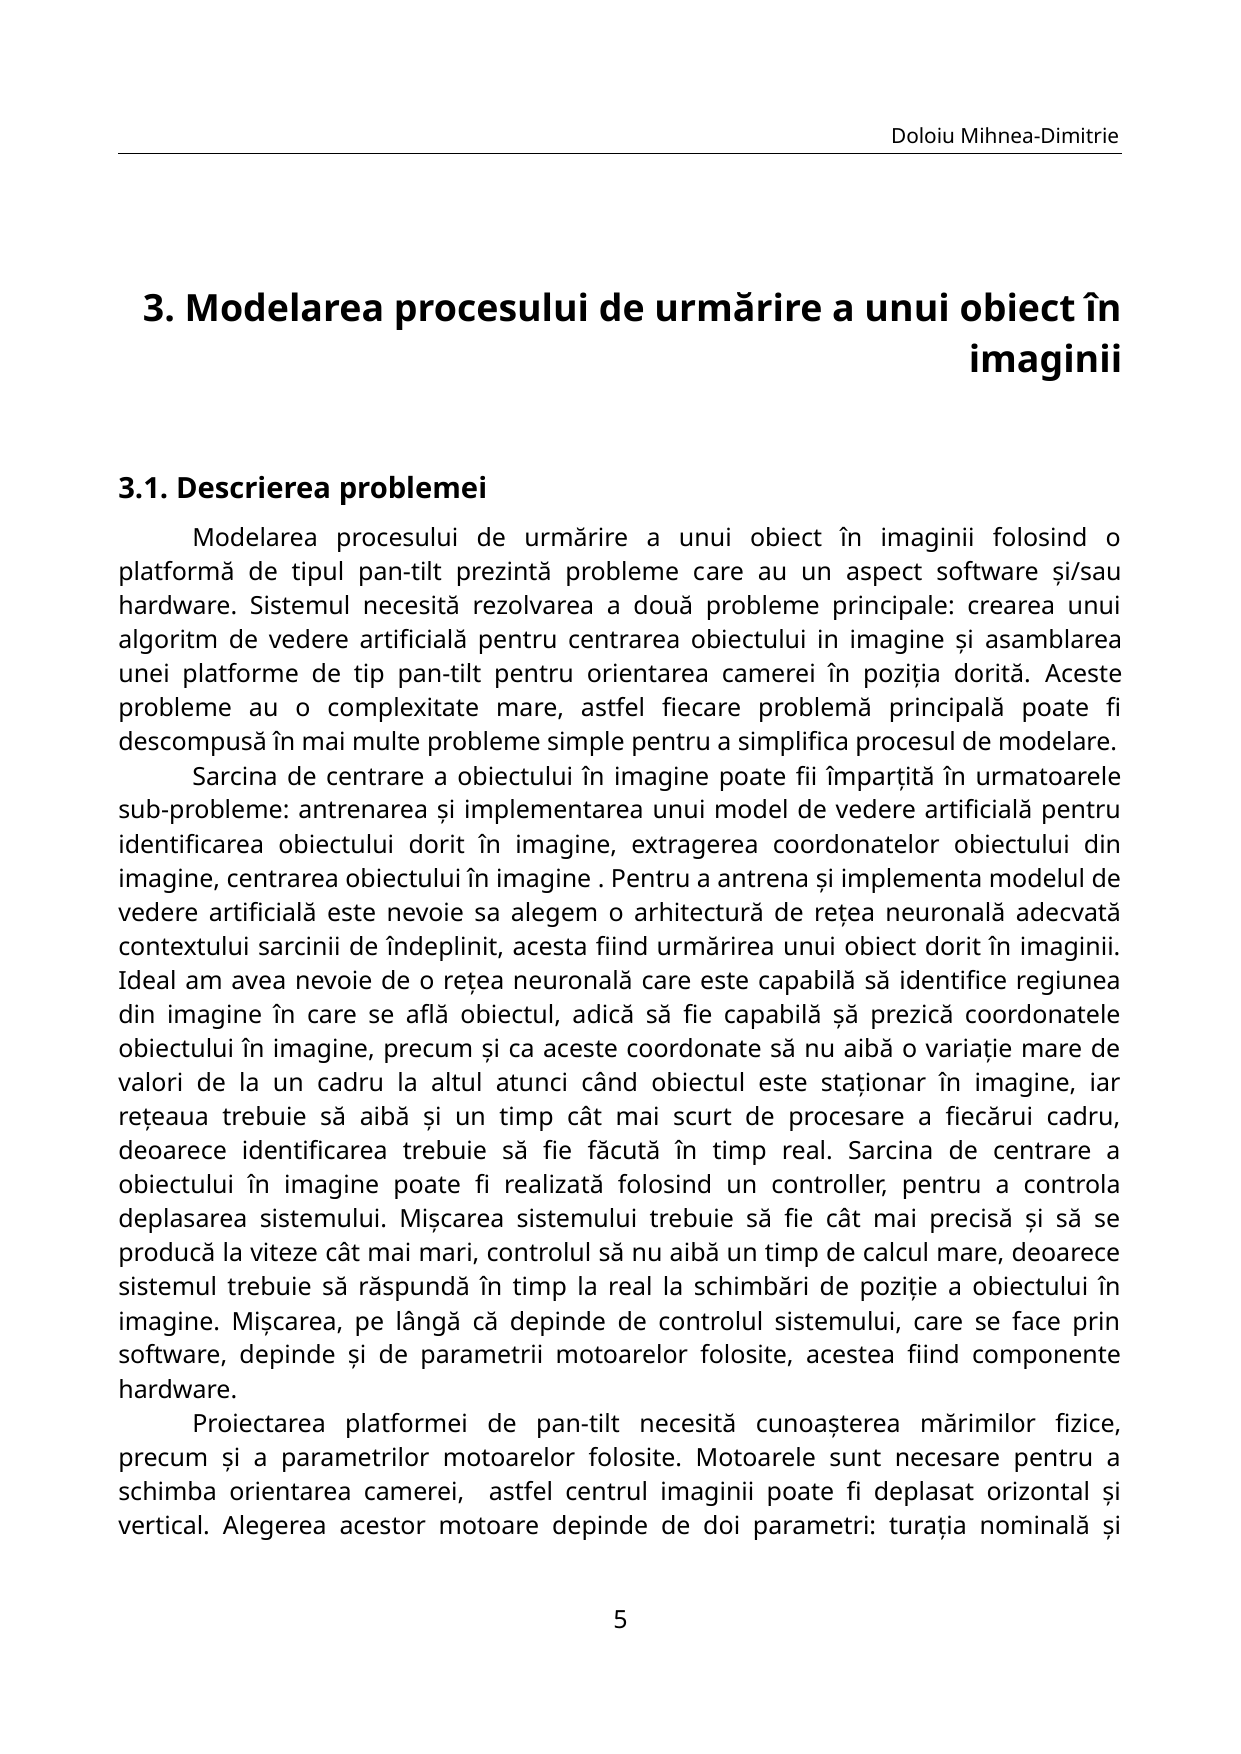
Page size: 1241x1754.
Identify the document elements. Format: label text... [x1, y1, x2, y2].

subtitle 3.1. Descrierea problemei [118, 467, 1122, 507]
subtitle 3. Modelarea procesului de urmărire a unui obiect în imaginii [118, 281, 1122, 383]
text Sarcina de centrare a obiectului în imagine poate fii împarțită în urmatoarele sub-probleme: antrenarea și implementarea unui model de vedere artificială pentru identificarea obiectului dorit în imagine, extragerea coordonatelor obiectului din imagine, centrarea obiectului în imagine . Pentru a antrena și implementa modelul de vedere artificială este nevoie sa alegem o arhitectură de rețea neuronală adecvată contextului sarcinii de îndeplinit, acesta fiind urmărirea unui obiect dorit în imaginii. Ideal am avea nevoie de o rețea neuronală care este capabilă să identifice regiunea din imagine în care se află obiectul, adică să fie capabilă șă prezică coordonatele obiectului în imagine, precum și ca aceste coordonate să nu aibă o variație mare de valori de la un cadru la altul atunci când obiectul este staționar în imagine, iar rețeaua trebuie să aibă și un timp cât mai scurt de procesare a fiecărui cadru, deoarece identificarea trebuie să fie făcută în timp real. Sarcina de centrare a obiectului în imagine poate fi realizată folosind un controller, pentru a controla deplasarea sistemului. Mișcarea sistemului trebuie să fie cât mai precisă și să se producă la viteze cât mai mari, controlul să nu aibă un timp de calcul mare, deoarece sistemul trebuie să răspundă în timp la real la schimbări de poziție a obiectului în imagine. Mișcarea, pe lângă că depinde de controlul sistemului, care se face prin software, depinde și de parametrii motoarelor folosite, acestea fiind componente hardware. [118, 758, 1122, 1405]
text Proiectarea platformei de pan-tilt necesită cunoașterea mărimilor fizice, precum și a parametrilor motoarelor folosite. Motoarele sunt necesare pentru a schimba orientarea camerei, astfel centrul imaginii poate fi deplasat orizontal și vertical. Alegerea acestor motoare depinde de doi parametri: turația nominală și [118, 1405, 1122, 1542]
text Modelarea procesului de urmărire a unui obiect în imaginii folosind o platformă de tipul pan-tilt prezintă probleme care au un aspect software și/sau hardware. Sistemul necesită rezolvarea a două probleme principale: crearea unui algoritm de vedere artificială pentru centrarea obiectului in imagine și asamblarea unei platforme de tip pan-tilt pentru orientarea camerei în poziția dorită. Aceste probleme au o complexitate mare, astfel fiecare problemă principală poate fi descompusă în mai multe probleme simple pentru a simplifica procesul de modelare. [118, 520, 1122, 758]
